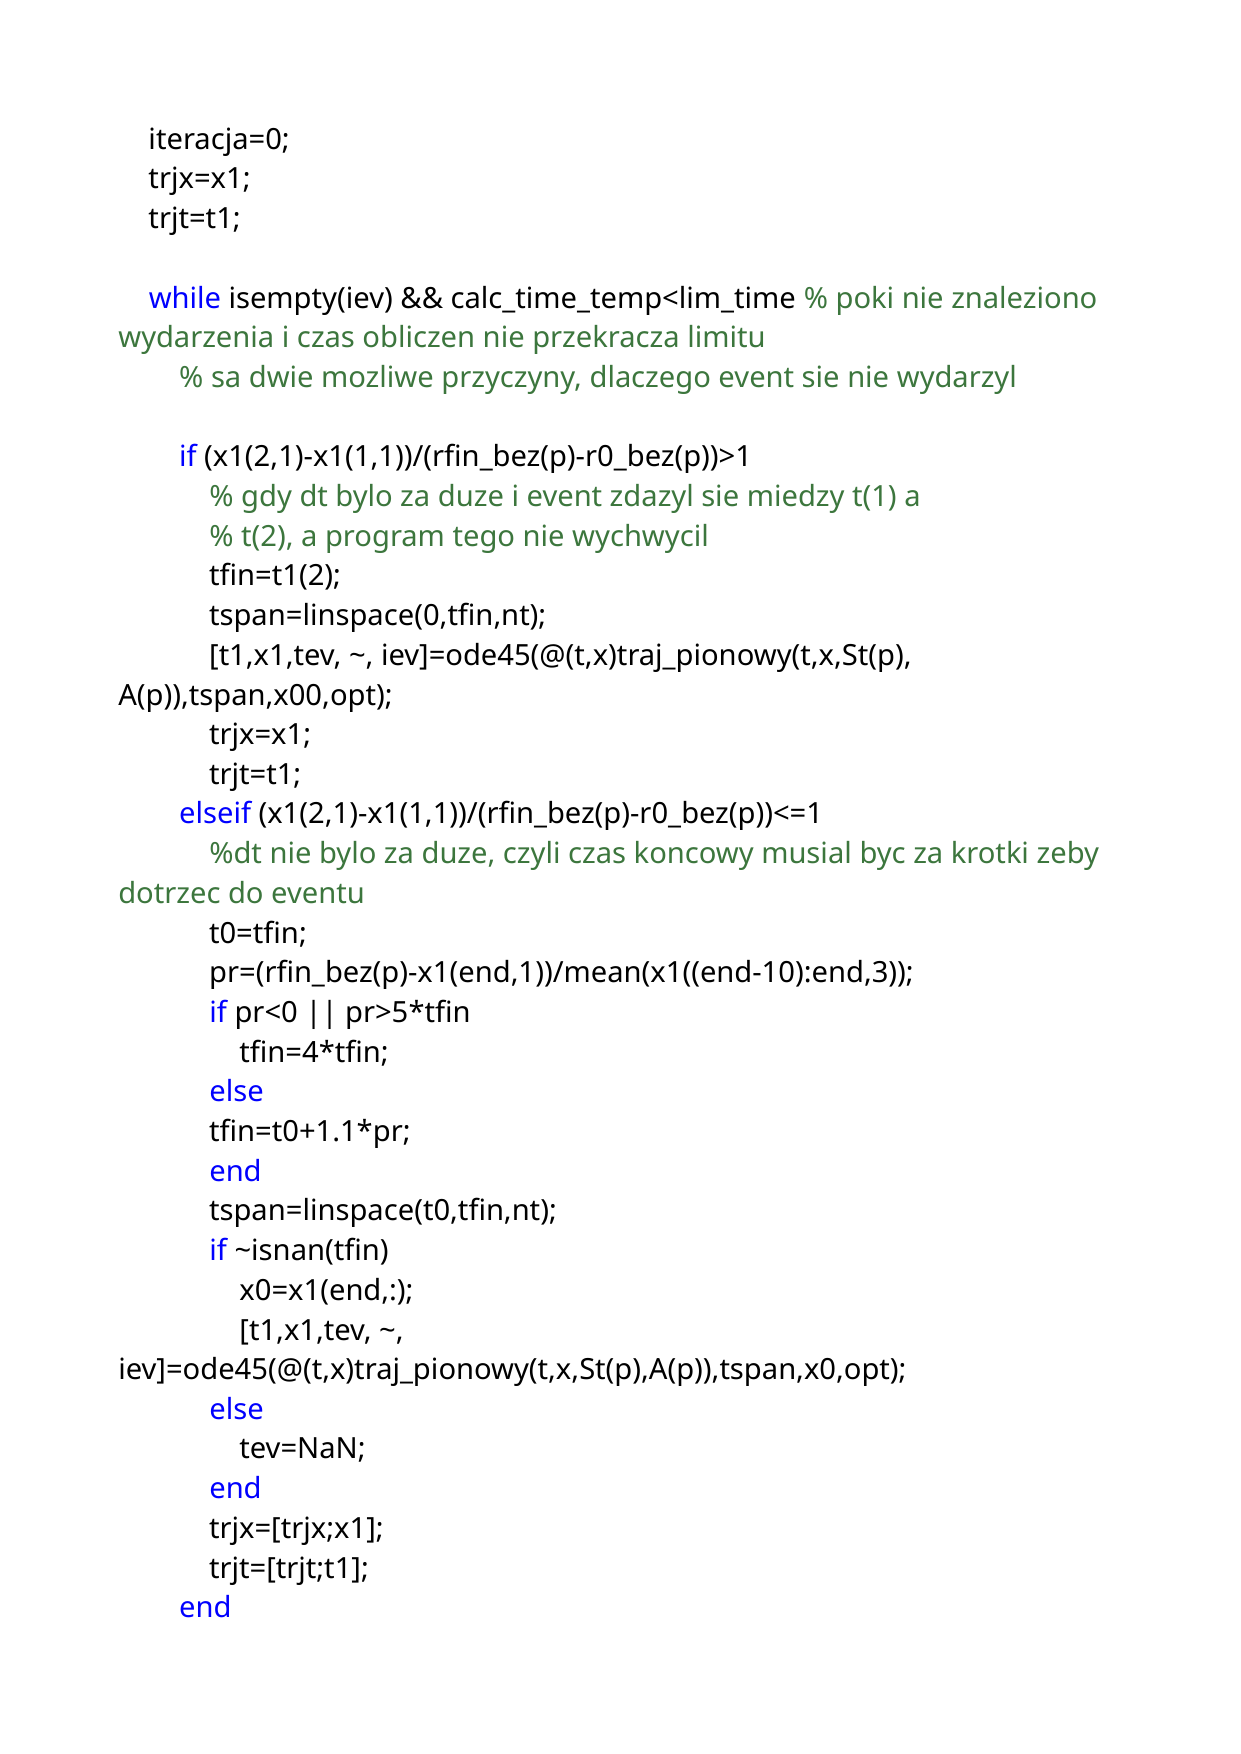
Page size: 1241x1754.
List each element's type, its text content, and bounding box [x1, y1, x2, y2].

text if (x1(2,1)-x1(1,1))/(rfin_bez(p)-r0_bez(p))>1 [118, 436, 1122, 475]
text tfin=4*tfin; [118, 1031, 1122, 1071]
text tfin=t1(2); [118, 555, 1122, 594]
text % sa dwie mozliwe przyczyny, dlaczego event sie nie wydarzyl [118, 356, 1122, 396]
text tev=NaN; [118, 1428, 1122, 1467]
text tspan=linspace(t0,tfin,nt); [118, 1190, 1122, 1229]
text %dt nie bylo za duze, czyli czas koncowy musial byc za krotki zeby dotrzec do eventu [118, 832, 1122, 912]
text elseif (x1(2,1)-x1(1,1))/(rfin_bez(p)-r0_bez(p))<=1 [118, 793, 1122, 832]
text trjx=[trjx;x1]; [118, 1507, 1122, 1547]
text trjt=t1; [118, 197, 1122, 237]
text % gdy dt bylo za duze i event zdazyl sie miedzy t(1) a [118, 475, 1122, 515]
text if ~isnan(tfin) [118, 1229, 1122, 1269]
text tspan=linspace(0,tfin,nt); [118, 594, 1122, 634]
text t0=tfin; [118, 912, 1122, 952]
text else [118, 1071, 1122, 1110]
text trjx=x1; [118, 713, 1122, 753]
text if pr<0 || pr>5*tfin [118, 991, 1122, 1031]
text x0=x1(end,:); [118, 1269, 1122, 1309]
text [t1,x1,tev, ~, iev]=ode45(@(t,x)traj_pionowy(t,x,St(p), A(p)),tspan,x00,opt); [118, 634, 1122, 713]
text iteracja=0; [118, 118, 1122, 158]
text end [118, 1150, 1122, 1190]
text else [118, 1388, 1122, 1428]
text trjx=x1; [118, 158, 1122, 197]
text [t1,x1,tev, ~, iev]=ode45(@(t,x)traj_pionowy(t,x,St(p),A(p)),tspan,x0,opt); [118, 1309, 1122, 1388]
text end [118, 1587, 1122, 1626]
text pr=(rfin_bez(p)-x1(end,1))/mean(x1((end-10):end,3)); [118, 952, 1122, 991]
text end [118, 1467, 1122, 1507]
text % t(2), a program tego nie wychwycil [118, 515, 1122, 555]
text while isempty(iev) && calc_time_temp<lim_time % poki nie znaleziono wydarzenia i czas obliczen nie przekracza limitu [118, 277, 1122, 356]
text trjt=[trjt;t1]; [118, 1547, 1122, 1587]
text trjt=t1; [118, 753, 1122, 793]
text tfin=t0+1.1*pr; [118, 1110, 1122, 1150]
